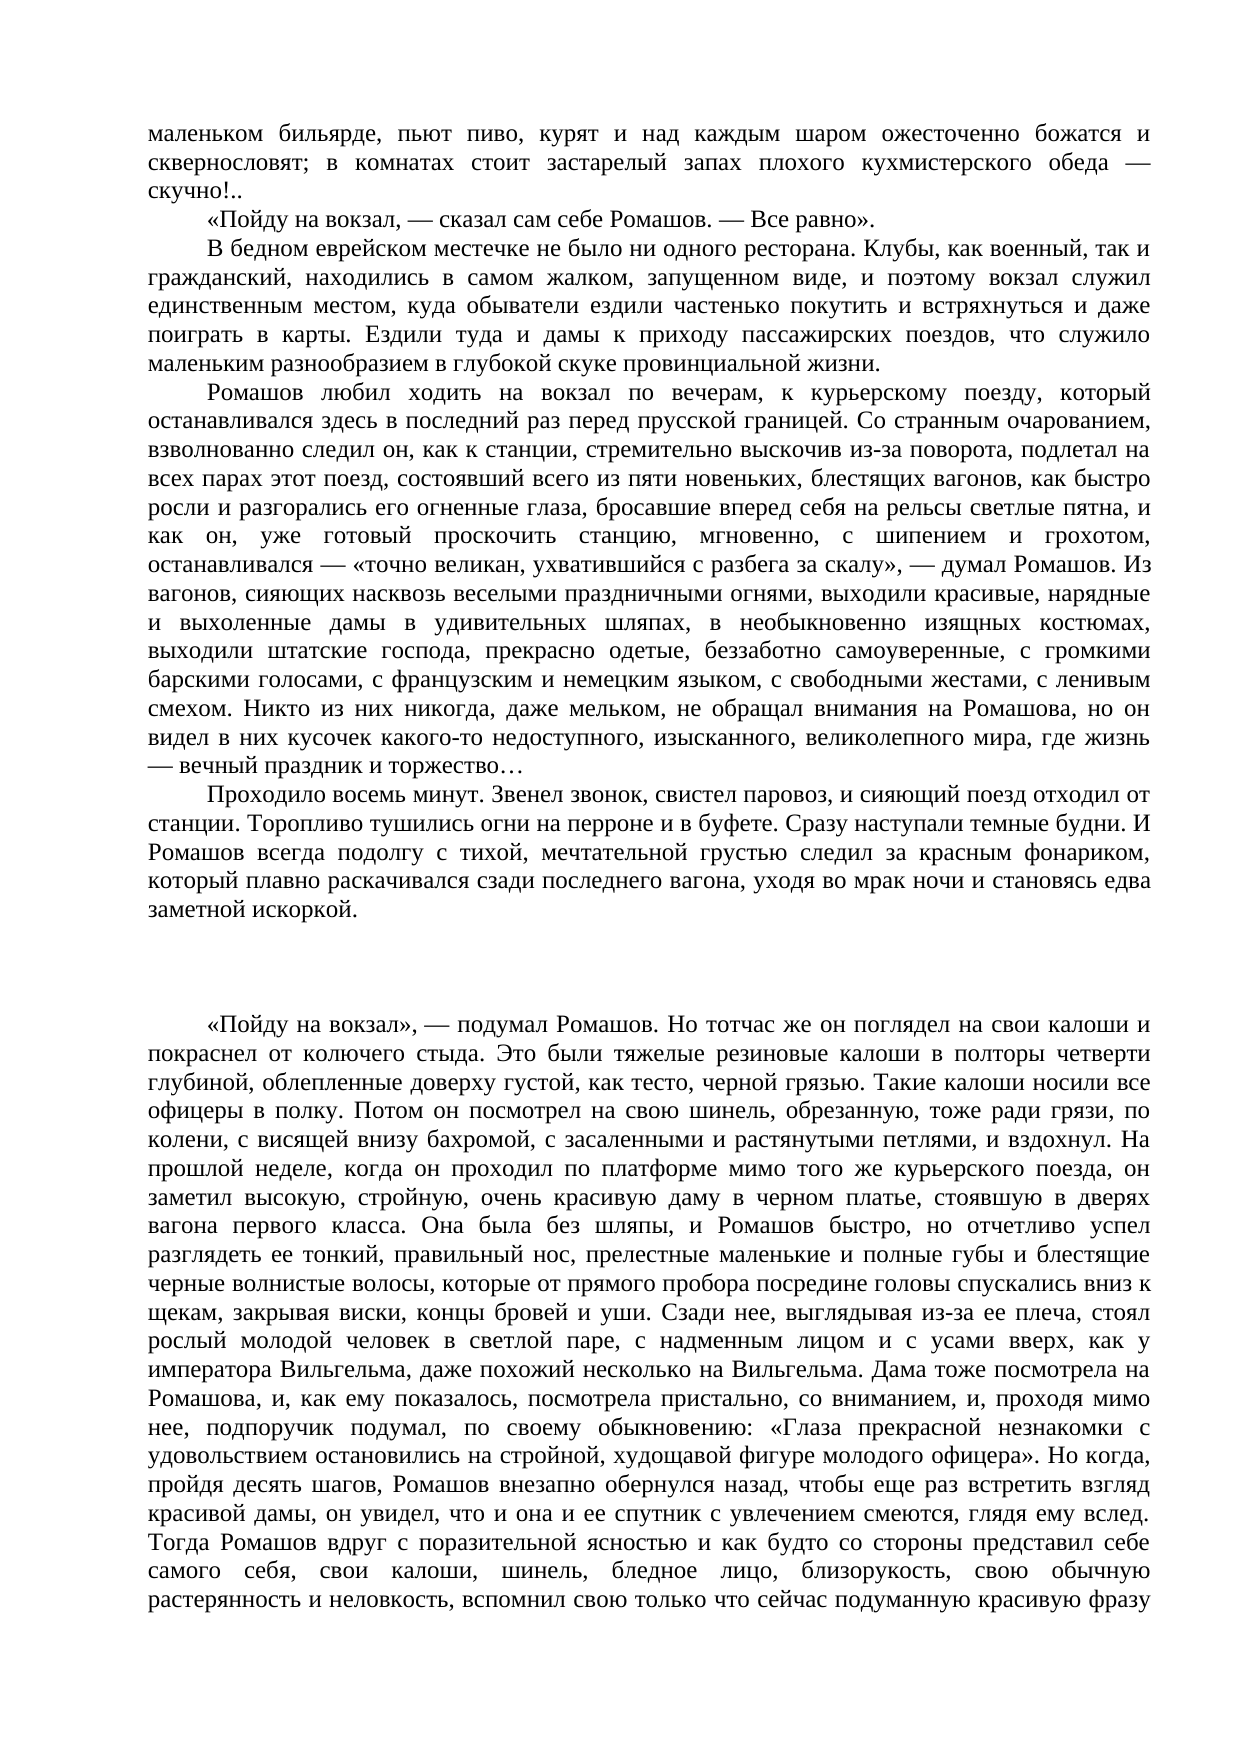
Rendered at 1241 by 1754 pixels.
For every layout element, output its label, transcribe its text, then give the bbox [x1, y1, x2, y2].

text В бедном еврейском местечке не было ни одного ресторана. Клубы, как военный, так и гражданский, находились в самом жалком, запущенном виде, и поэтому вокзал служил единственным местом, куда обыватели ездили частенько покутить и встряхнуться и даже поиграть в карты. Ездили туда и дамы к приходу пассажирских поездов, что служило маленьким разнообразием в глубокой скуке провинциальной жизни. [148, 233, 1152, 377]
text «Пойду на вокзал, — сказал сам себе Ромашов. — Все равно». [148, 204, 1152, 233]
text маленьком бильярде, пьют пиво, курят и над каждым шаром ожесточенно божатся и сквернословят; в комнатах стоит застарелый запах плохого кухмистерского обеда — скучно!.. [148, 118, 1152, 204]
text «Пойду на вокзал», — подумал Ромашов. Но тотчас же он поглядел на свои калоши и покраснел от колючего стыда. Это были тяжелые резиновые калоши в полторы четверти глубиной, облепленные доверху густой, как тесто, черной грязью. Такие калоши носили все офицеры в полку. Потом он посмотрел на свою шинель, обрезанную, тоже ради грязи, по колени, с висящей внизу бахромой, с засаленными и растянутыми петлями, и вздохнул. На прошлой неделе, когда он проходил по платформе мимо того же курьерского поезда, он заметил высокую, стройную, очень красивую даму в черном платье, стоявшую в дверях вагона первого класса. Она была без шляпы, и Ромашов быстро, но отчетливо успел разглядеть ее тонкий, правильный нос, прелестные маленькие и полные губы и блестящие черные волнистые волосы, которые от прямого пробора посредине головы спускались вниз к щекам, закрывая виски, концы бровей и уши. Сзади нее, выглядывая из-за ее плеча, стоял рослый молодой человек в светлой паре, с надменным лицом и с усами вверх, как у императора Вильгельма, даже похожий несколько на Вильгельма. Дама тоже посмотрела на Ромашова, и, как ему показалось, посмотрела пристально, со вниманием, и, проходя мимо нее, подпоручик подумал, по своему обыкновению: «Глаза прекрасной незнакомки с удовольствием остановились на стройной, худощавой фигуре молодого офицера». Но когда, пройдя десять шагов, Ромашов внезапно обернулся назад, чтобы еще раз встретить взгляд красивой дамы, он увидел, что и она и ее спутник с увлечением смеются, глядя ему вслед. Тогда Ромашов вдруг с поразительной ясностью и как будто со стороны представил себе самого себя, свои калоши, шинель, бледное лицо, близорукость, свою обычную растерянность и неловкость, вспомнил свою только что сейчас подуманную красивую фразу [148, 1009, 1152, 1613]
text Ромашов любил ходить на вокзал по вечерам, к курьерскому поезду, который останавливался здесь в последний раз перед прусской границей. Со странным очарованием, взволнованно следил он, как к станции, стремительно выскочив из-за поворота, подлетал на всех парах этот поезд, состоявший всего из пяти новеньких, блестящих вагонов, как быстро росли и разгорались его огненные глаза, бросавшие вперед себя на рельсы светлые пятна, и как он, уже готовый проскочить станцию, мгновенно, с шипением и грохотом, останавливался — «точно великан, ухватившийся с разбега за скалу», — думал Ромашов. Из вагонов, сияющих насквозь веселыми праздничными огнями, выходили красивые, нарядные и выхоленные дамы в удивительных шляпах, в необыкновенно изящных костюмах, выходили штатские господа, прекрасно одетые, беззаботно самоуверенные, с громкими барскими голосами, с французским и немецким языком, с свободными жестами, с ленивым смехом. Никто из них никогда, даже мельком, не обращал внимания на Ромашова, но он видел в них кусочек какого-то недоступного, изысканного, великолепного мира, где жизнь — вечный праздник и торжество… [148, 377, 1152, 779]
text Проходило восемь минут. Звенел звонок, свистел паровоз, и сияющий поезд отходил от станции. Торопливо тушились огни на перроне и в буфете. Сразу наступали темные будни. И Ромашов всегда подолгу с тихой, мечтательной грустью следил за красным фонариком, который плавно раскачивался сзади последнего вагона, уходя во мрак ночи и становясь едва заметной искоркой. [148, 779, 1152, 923]
